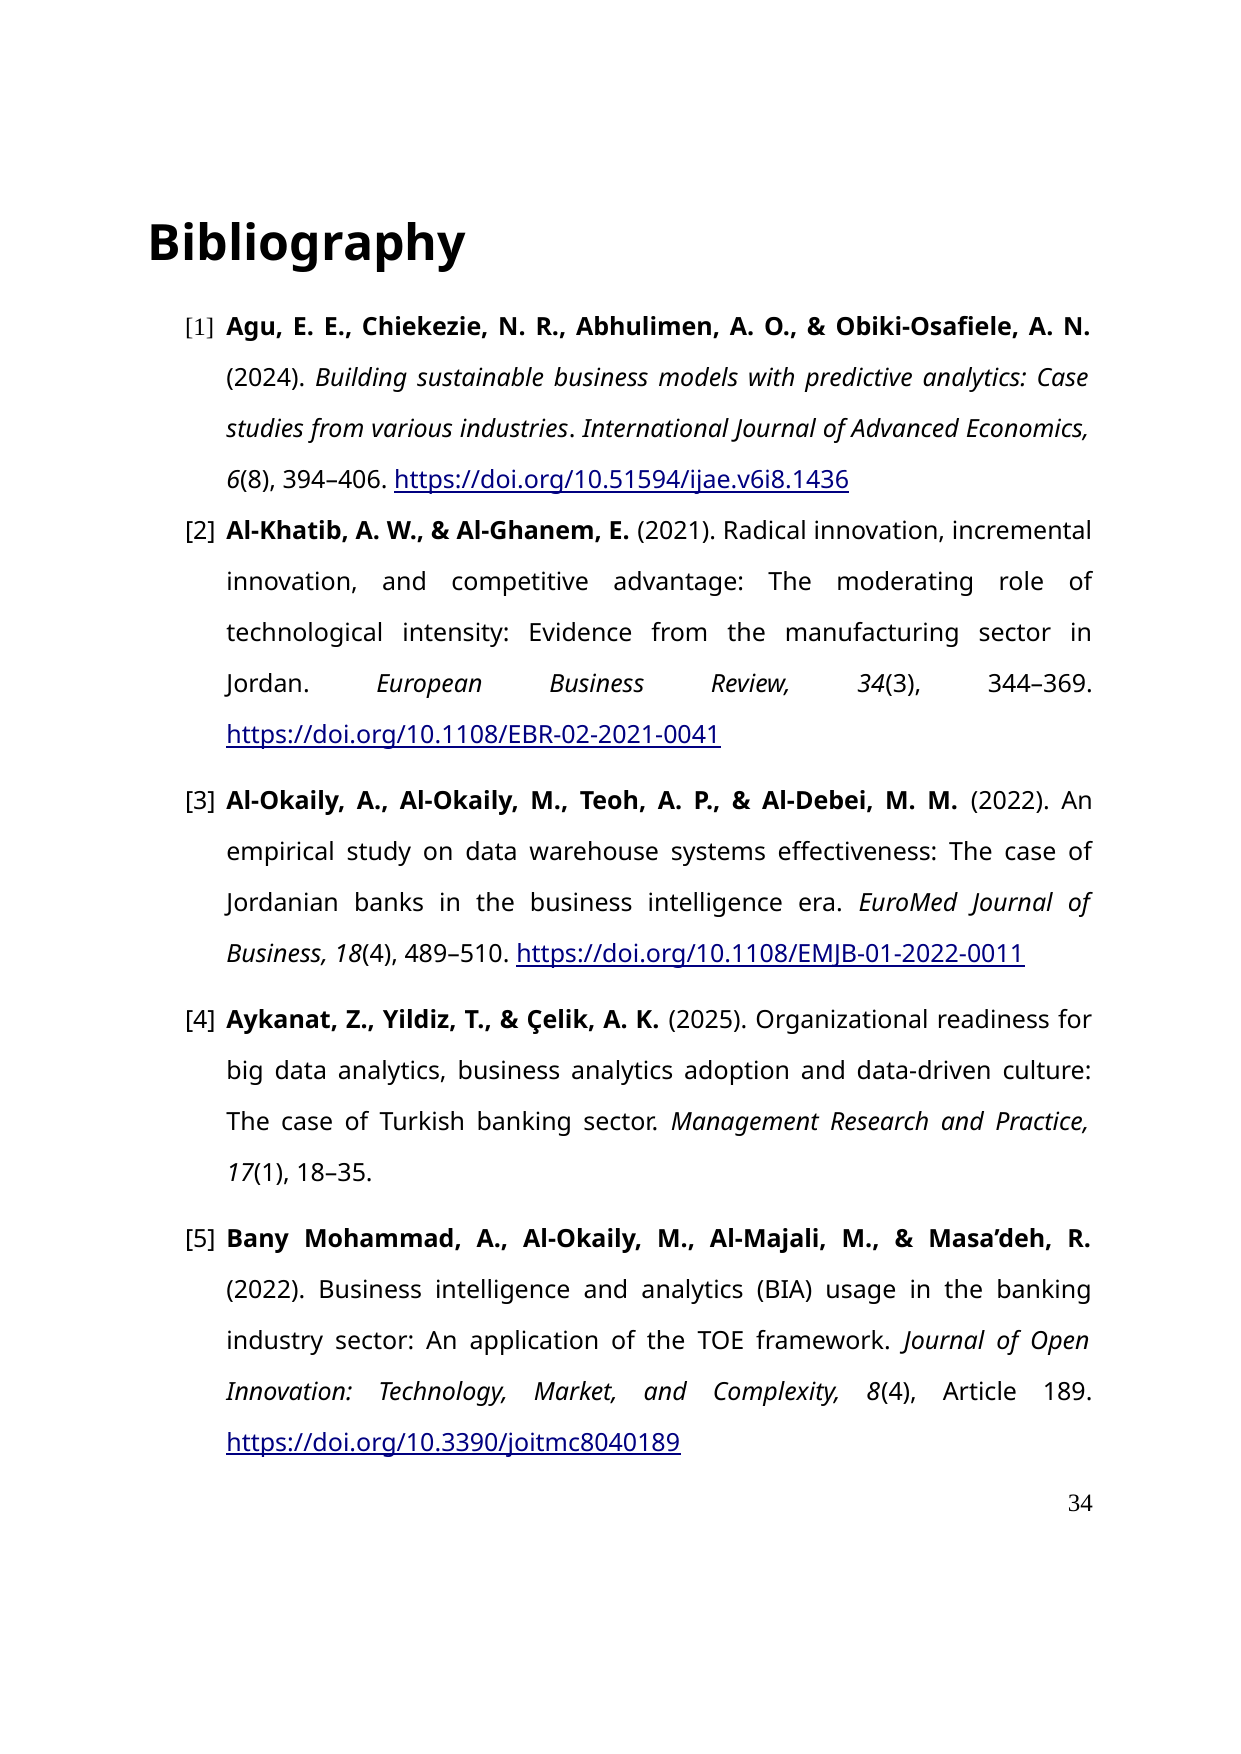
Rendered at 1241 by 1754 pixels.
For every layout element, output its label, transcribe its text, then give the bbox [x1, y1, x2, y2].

text Bibliography [148, 207, 1093, 275]
list Al-Okaily, A., Al-Okaily, M., Teoh, A. P., & Al-Debei, M. M. (2022). An empirical study on data warehouse systems effectiveness: The case of Jordanian banks in the business intelligence era. EuroMed Journal of Business, 18(4), 489–510. https://doi.org/10.1108/EMJB-01-2022-0011 [185, 783, 1093, 970]
list Al-Khatib, A. W., & Al-Ghanem, E. (2021). Radical innovation, incremental innovation, and competitive advantage: The moderating role of technological intensity: Evidence from the manufacturing sector in Jordan. European Business Review, 34(3), 344–369. https://doi.org/10.1108/EBR-02-2021-0041 [185, 513, 1093, 751]
list Bany Mohammad, A., Al-Okaily, M., Al-Majali, M., & Masa’deh, R. (2022). Business intelligence and analytics (BIA) usage in the banking industry sector: An application of the TOE framework. Journal of Open Innovation: Technology, Market, and Complexity, 8(4), Article 189. https://doi.org/10.3390/joitmc8040189 [185, 1220, 1093, 1458]
list Aykanat, Z., Yildiz, T., & Çelik, A. K. (2025). Organizational readiness for big data analytics, business analytics adoption and data-driven culture: The case of Turkish banking sector. Management Research and Practice, 17(1), 18–35. [185, 1002, 1093, 1189]
list Agu, E. E., Chiekezie, N. R., Abhulimen, A. O., & Obiki-Osafiele, A. N. (2024). Building sustainable business models with predictive analytics: Case studies from various industries. International Journal of Advanced Economics, 6(8), 394–406. https://doi.org/10.51594/ijae.v6i8.1436 [185, 309, 1093, 496]
